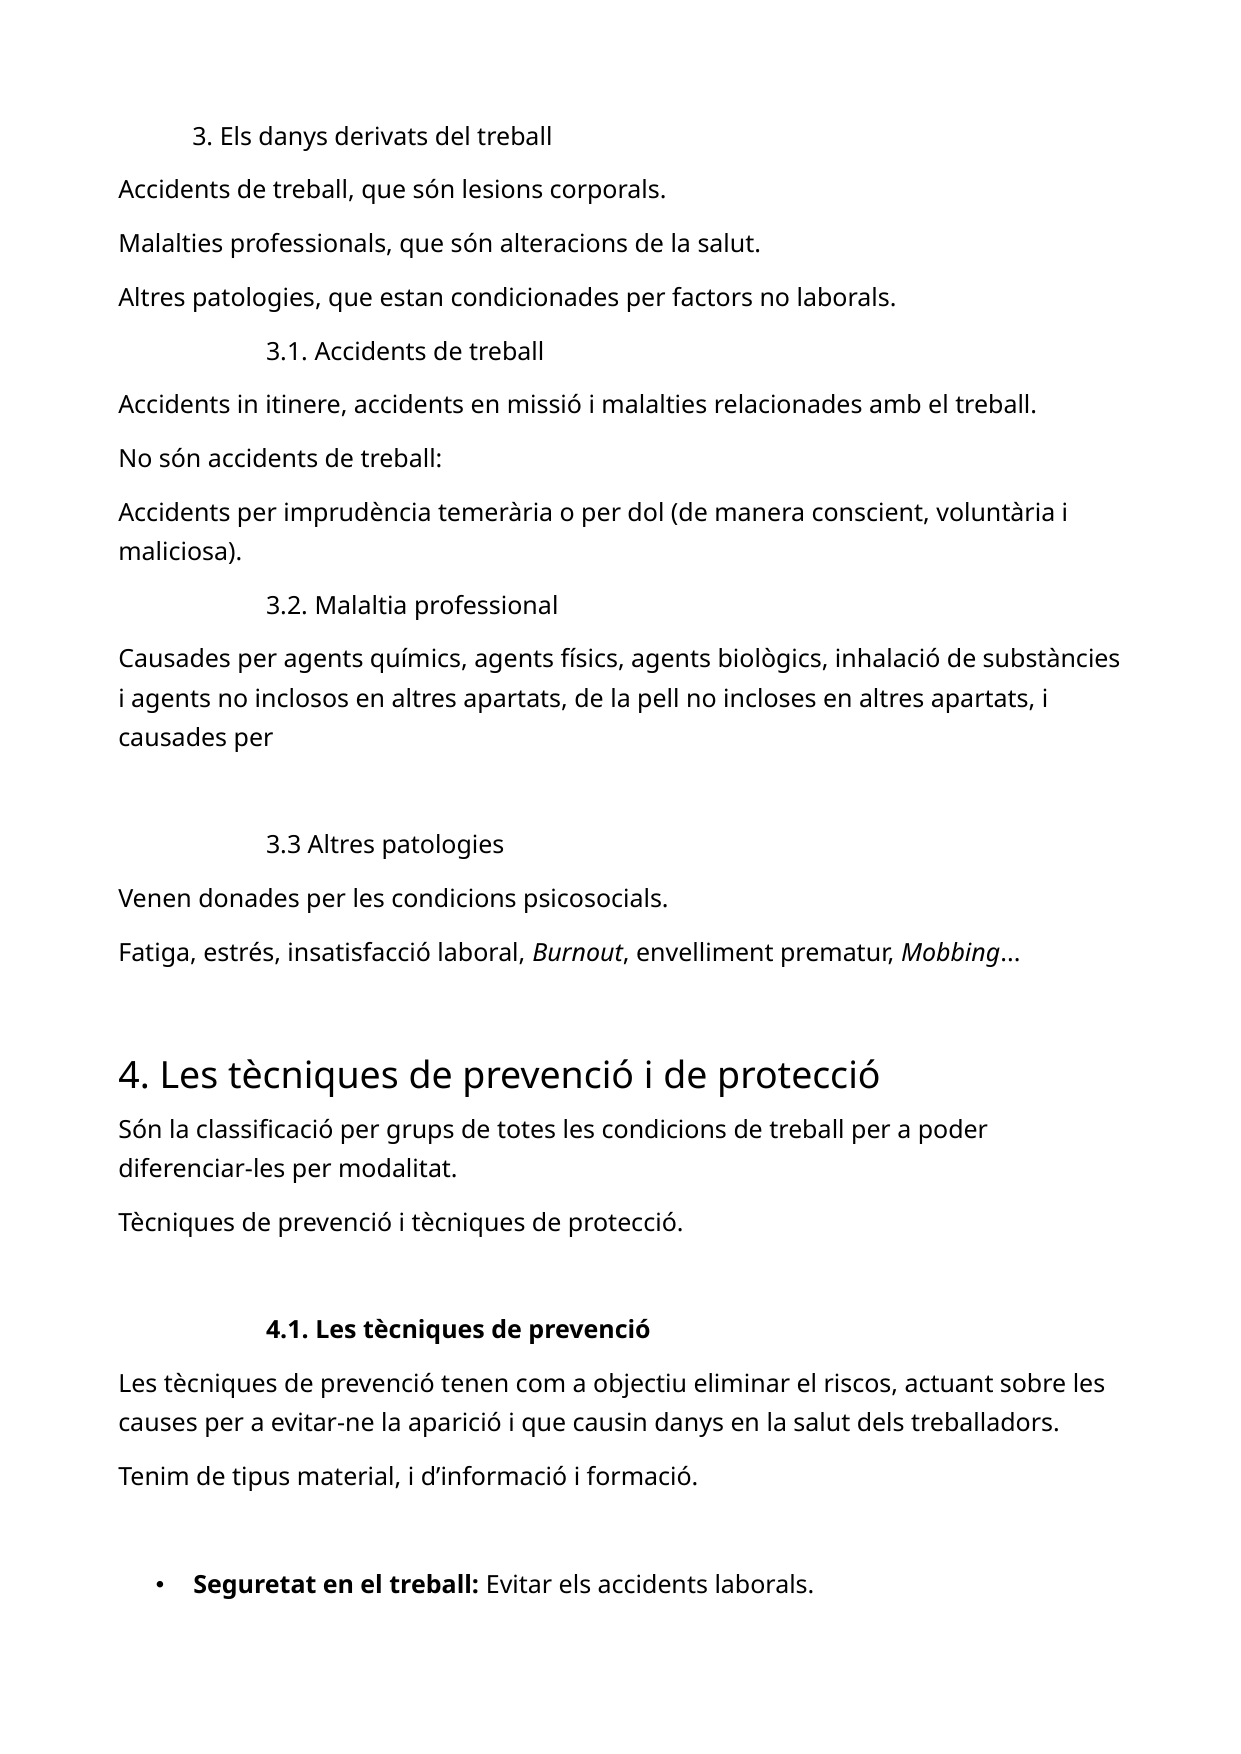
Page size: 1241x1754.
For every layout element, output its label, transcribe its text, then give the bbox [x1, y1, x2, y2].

text Accidents per imprudència temerària o per dol (de manera conscient, voluntària i maliciosa). [118, 494, 1122, 568]
text Causades per agents químics, agents físics, agents biològics, inhalació de substàncies i agents no inclosos en altres apartats, de la pell no incloses en altres apartats, i causades per [118, 641, 1122, 753]
text No són accidents de treball: [118, 441, 1122, 475]
text Les tècniques de prevenció tenen com a objectiu eliminar el riscos, actuant sobre les causes per a evitar-ne la aparició i que causin danys en la salut dels treballadors. [118, 1366, 1122, 1439]
text Accidents de treball, que són lesions corporals. [118, 172, 1122, 206]
text Venen donades per les condicions psicosocials. [118, 881, 1122, 915]
text 4.1. Les tècniques de prevenció [118, 1312, 1122, 1346]
text 3.2. Malaltia professional [118, 587, 1122, 621]
subtitle 4. Les tècniques de prevenció i de protecció [118, 1048, 1122, 1099]
list Seguretat en el treball: Evitar els accidents laborals. [156, 1566, 1122, 1600]
text Accidents in itinere, accidents en missió i malalties relacionades amb el treball. [118, 387, 1122, 421]
text Tenim de tipus material, i d’informació i formació. [118, 1459, 1122, 1493]
text 3.1. Accidents de treball [118, 333, 1122, 367]
text Fatiga, estrés, insatisfacció laboral, Burnout, envelliment prematur, Mobbing... [118, 934, 1122, 968]
text 3.3 Altres patologies [118, 827, 1122, 861]
text Altres patologies, que estan condicionades per factors no laborals. [118, 279, 1122, 313]
text Són la classificació per grups de totes les condicions de treball per a poder diferenciar-les per modalitat. [118, 1112, 1122, 1185]
text 3. Els danys derivats del treball [118, 118, 1122, 152]
text Tècniques de prevenció i tècniques de protecció. [118, 1204, 1122, 1239]
text Malalties professionals, que són alteracions de la salut. [118, 226, 1122, 260]
